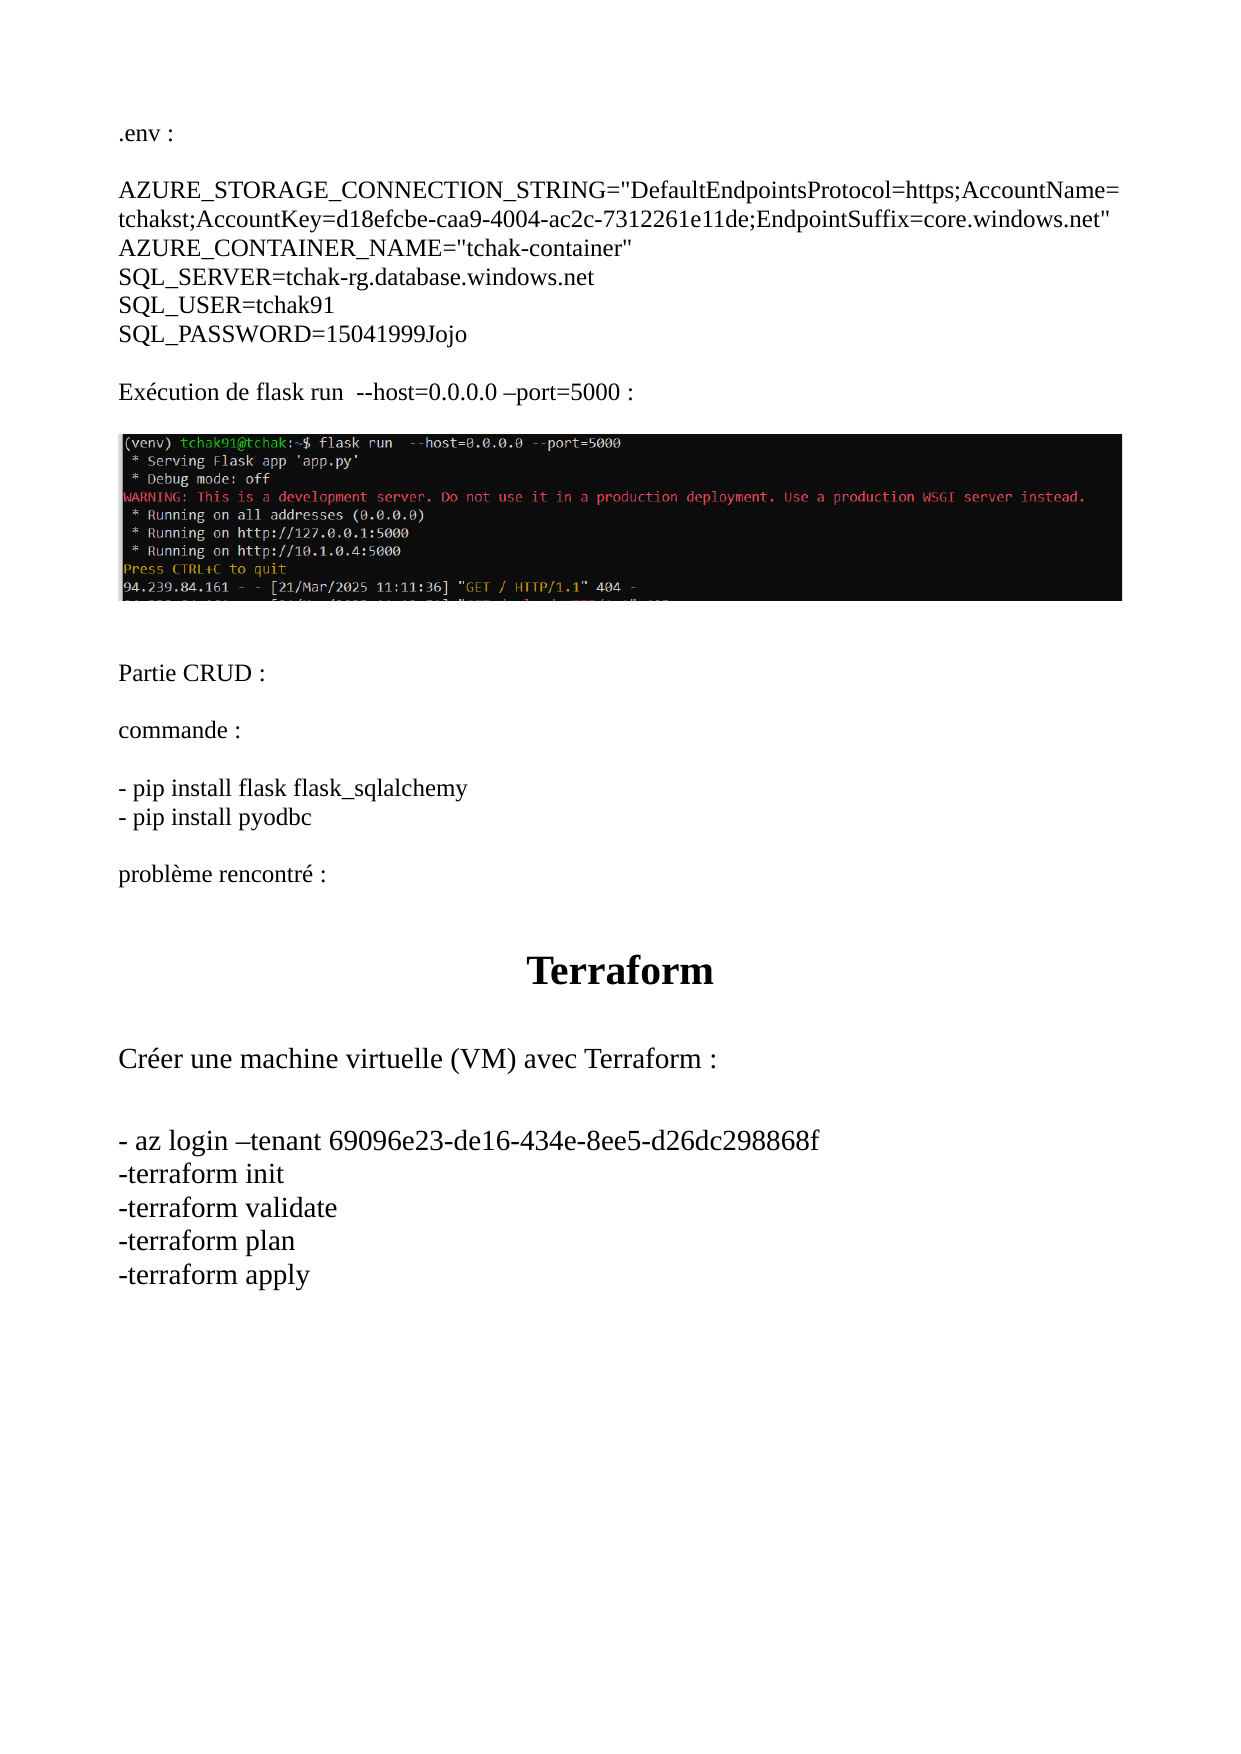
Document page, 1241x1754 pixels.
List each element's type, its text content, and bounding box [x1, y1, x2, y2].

text SQL_SERVER=tchak-rg.database.windows.net [118, 262, 1122, 291]
text Terraform [118, 946, 1122, 993]
text - pip install pyodbc [118, 802, 1122, 831]
text .env : [118, 118, 1122, 147]
text - az login –tenant 69096e23-de16-434e-8ee5-d26dc298868f [118, 1123, 1122, 1156]
text SQL_PASSWORD=15041999Jojo [118, 319, 1122, 348]
picture [118, 434, 1123, 601]
text -terraform init [118, 1156, 1122, 1190]
text -terraform validate [118, 1190, 1122, 1223]
text Partie CRUD : commande : - pip install flask flask_sqlalchemy [118, 601, 1122, 802]
text -terraform apply [118, 1257, 1122, 1291]
text -terraform plan [118, 1223, 1122, 1257]
text problème rencontré : [118, 859, 1122, 888]
text Créer une machine virtuelle (VM) avec Terraform : [118, 1041, 1122, 1075]
text Exécution de flask run --host=0.0.0.0 –port=5000 : [118, 377, 1122, 406]
text SQL_USER=tchak91 [118, 291, 1122, 319]
text AZURE_STORAGE_CONNECTION_STRING="DefaultEndpointsProtocol=https;AccountName=tchakst;AccountKey=d18efcbe-caa9-4004-ac2c-7312261e11de;EndpointSuffix=core.windows.net" [118, 176, 1122, 233]
text AZURE_CONTAINER_NAME="tchak-container" [118, 233, 1122, 262]
